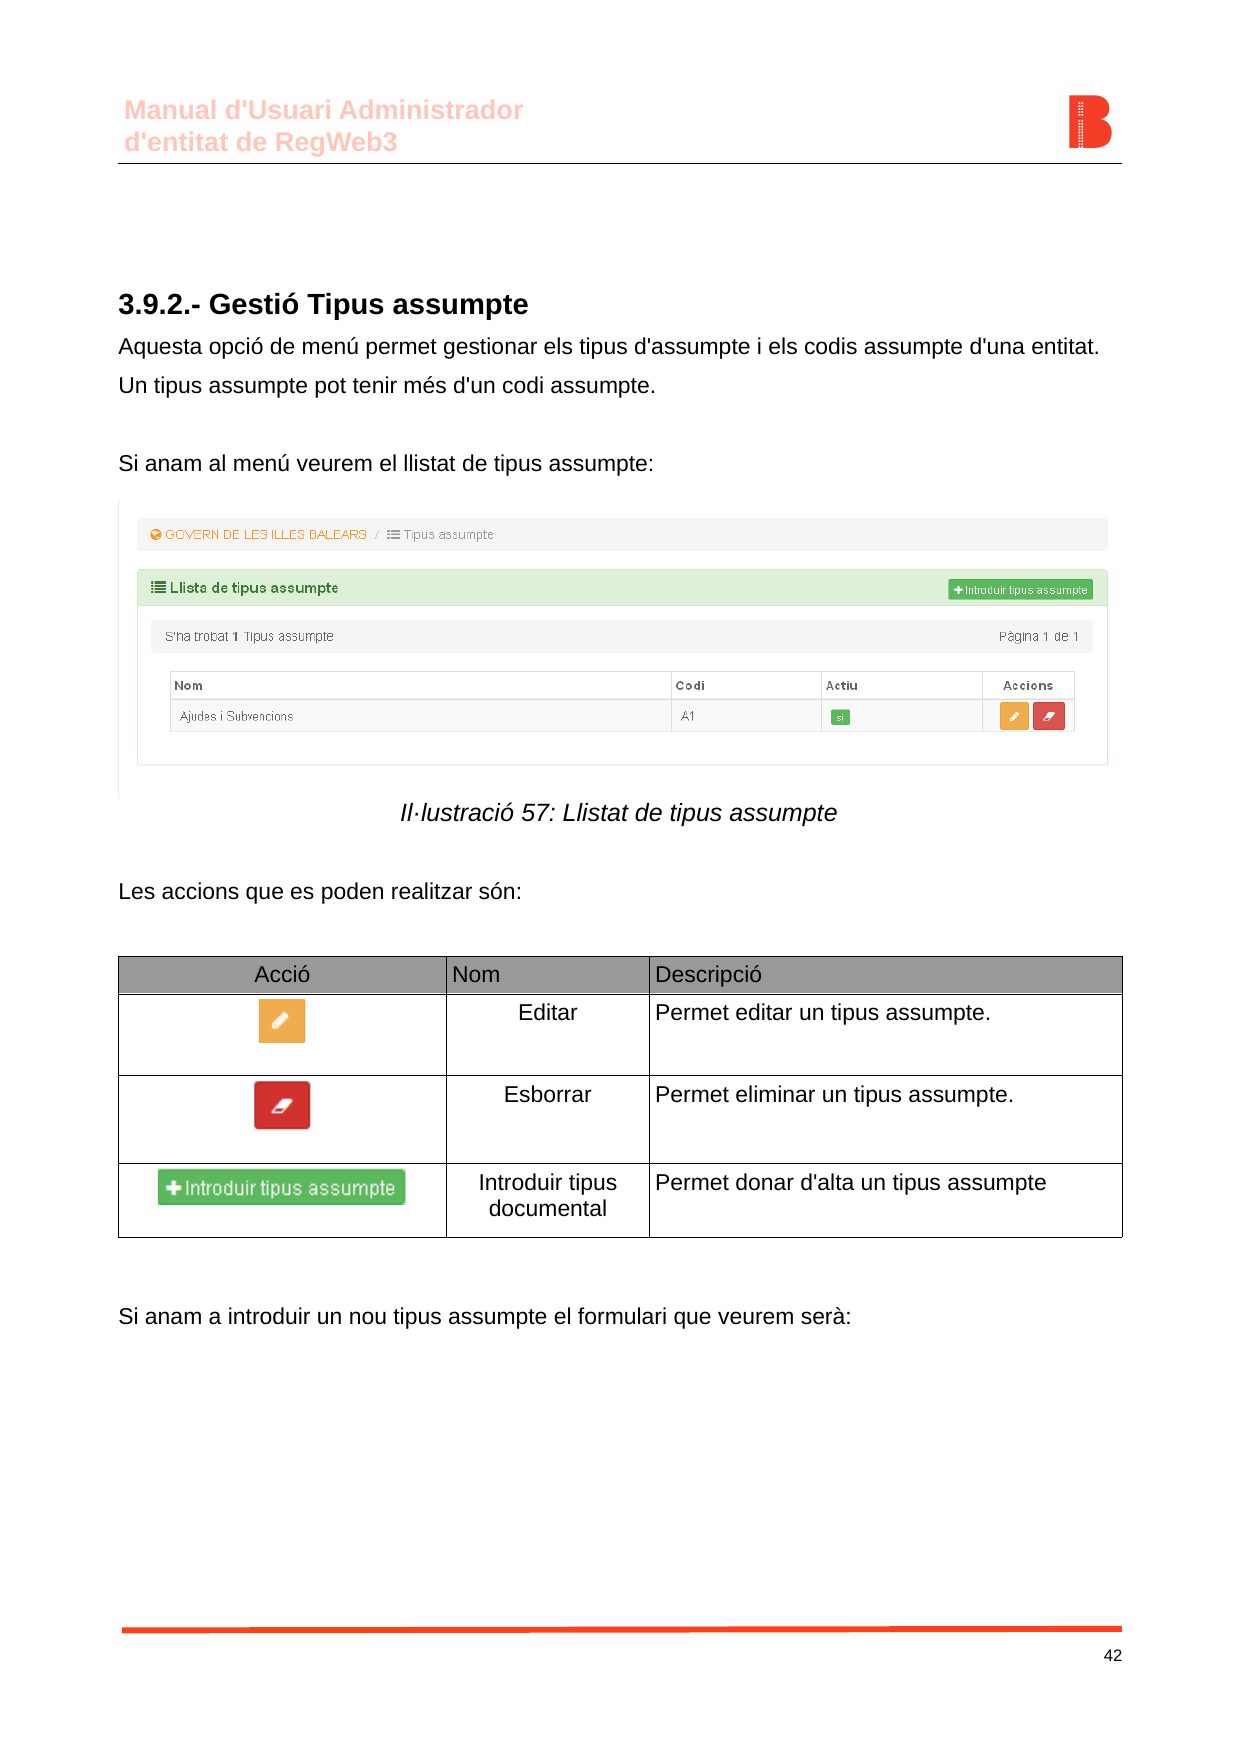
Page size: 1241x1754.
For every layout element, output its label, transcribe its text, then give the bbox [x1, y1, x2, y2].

text Les accions que es poden realitzar són: [118, 878, 1122, 904]
table_cell Permet editar un tipus assumpte. [650, 995, 1122, 1075]
picture [118, 501, 1123, 798]
text Un tipus assumpte pot tenir més d'un codi assumpte. [118, 372, 1122, 398]
table_header Descripció [650, 957, 1122, 993]
table_cell [119, 1076, 446, 1163]
table_header Acció [119, 957, 446, 993]
table_cell Permet donar d'alta un tipus assumpte [650, 1164, 1122, 1237]
text Si anam al menú veurem el llistat de tipus assumpte: [118, 450, 1122, 476]
table_header Nom [447, 957, 649, 993]
table_cell Introduir tipus documental [447, 1164, 649, 1237]
picture [1063, 94, 1117, 150]
table_cell Esborrar [447, 1076, 649, 1163]
picture [157, 1168, 407, 1205]
table_cell [119, 1164, 446, 1237]
text Si anam a introduir un nou tipus assumpte el formulari que veurem serà: [118, 1303, 1122, 1329]
subtitle Gestió Tipus assumpte [118, 287, 1122, 321]
text Il·lustració 57: Llistat de tipus assumpte [118, 798, 1122, 826]
picture [253, 1081, 312, 1131]
picture [258, 999, 306, 1043]
table_cell Permet eliminar un tipus assumpte. [650, 1076, 1122, 1163]
table_cell [119, 995, 446, 1075]
table_cell Editar [447, 995, 649, 1075]
text Aquesta opció de menú permet gestionar els tipus d'assumpte i els codis assumpte d'una entitat. [118, 333, 1122, 359]
